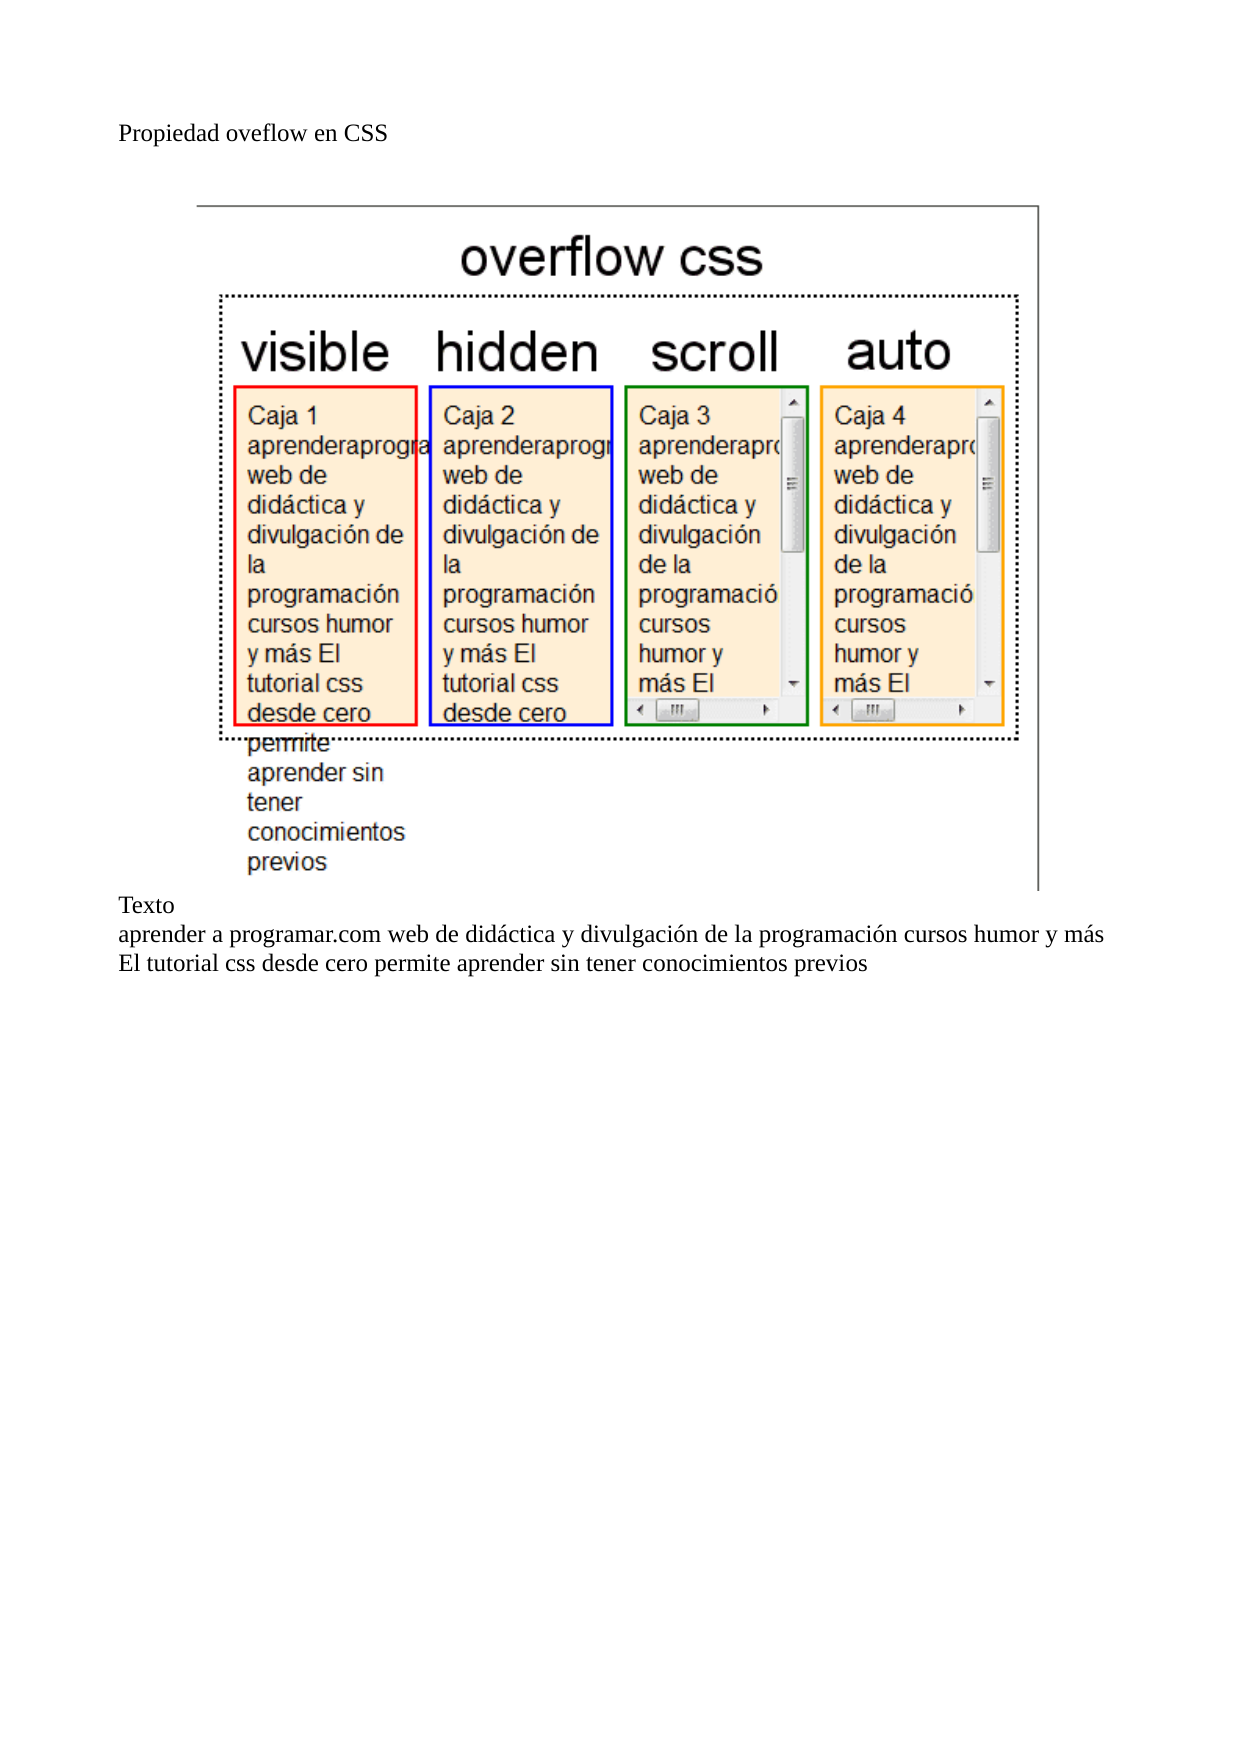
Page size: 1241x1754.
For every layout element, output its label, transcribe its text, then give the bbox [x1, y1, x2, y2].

text Texto [118, 204, 1122, 919]
text Propiedad oveflow en CSS [118, 118, 1122, 147]
text aprender a programar.com web de didáctica y divulgación de la programación cursos humor y más El tutorial css desde cero permite aprender sin tener conocimientos previos [118, 919, 1122, 977]
picture [196, 204, 1044, 891]
